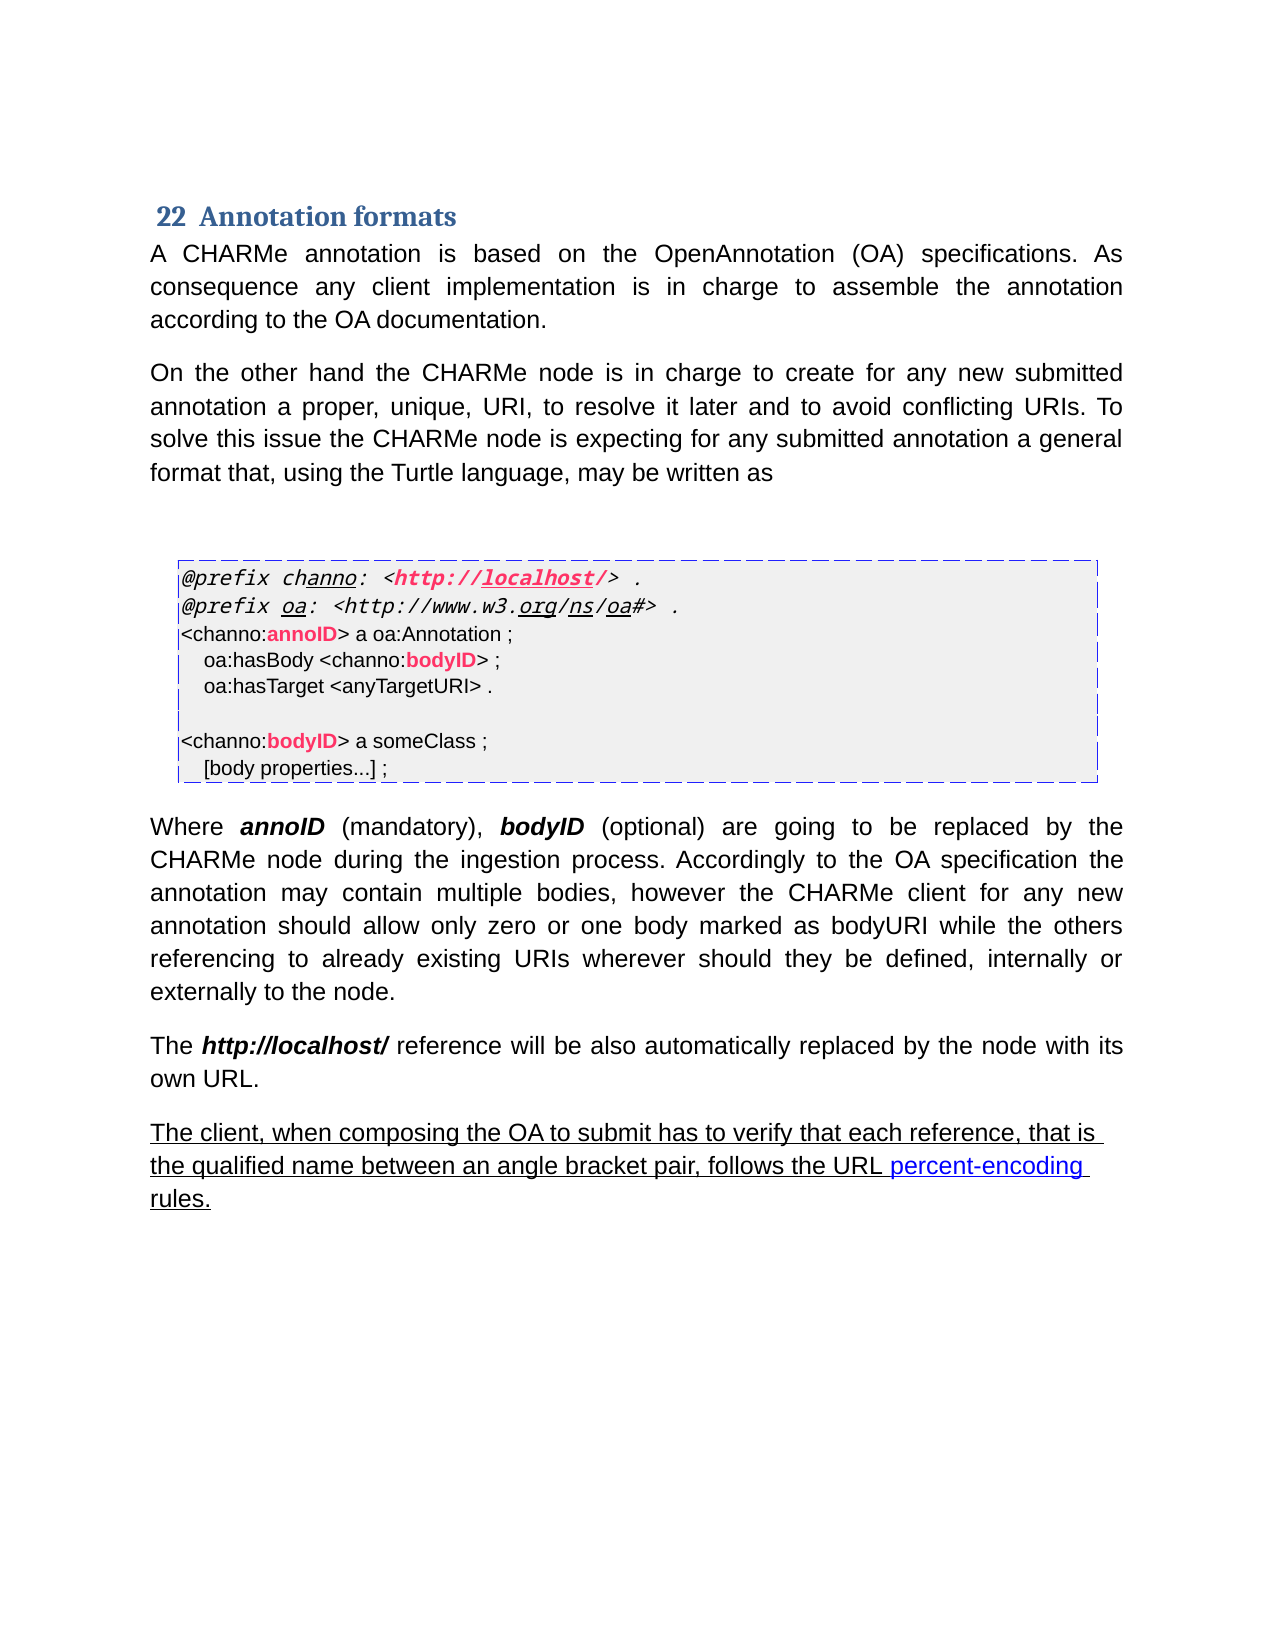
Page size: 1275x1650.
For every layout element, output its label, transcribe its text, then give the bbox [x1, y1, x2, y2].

text A CHARMe annotation is based on the OpenAnnotation (OA) specifications. As consequence any client implementation is in charge to assemble the annotation according to the OA documentation. [150, 238, 1125, 333]
text @prefix oa: <http://www.w3.org/ns/oa#> . [177, 588, 1097, 617]
text The http://localhost/ reference will be also automatically replaced by the node with its own URL. [150, 1031, 1125, 1093]
text Where annoID (mandatory), bodyID (optional) are going to be replaced by the CHARMe node during the ingestion process. Accordingly to the OA specification the annotation may contain multiple bodies, however the CHARMe client for any new annotation should allow only zero or one body marked as bodyURI while the others referencing to already existing URIs wherever should they be defined, internally or externally to the node. [150, 812, 1125, 1006]
text oa:hasBody <channo:bodyID> ; [177, 643, 1097, 669]
text <channo:bodyID> a someClass ; [177, 724, 1097, 750]
text [body properties...] ; [177, 750, 1097, 782]
text On the other hand the CHARMe node is in charge to create for any new submitted annotation a proper, unique, URI, to resolve it later and to avoid conflicting URIs. To solve this issue the CHARMe node is expecting for any submitted annotation a general format that, using the Turtle language, may be written as [150, 358, 1125, 486]
text oa:hasTarget <anyTargetURI> . [177, 669, 1097, 698]
subtitle Annotation formats [150, 200, 1125, 233]
text <channo:annoID> a oa:Annotation ; [177, 617, 1097, 643]
text @prefix channo: <http://localhost/> . [177, 560, 1097, 588]
text The client, when composing the OA to submit has to verify that each reference, that is the qualified name between an angle bracket pair, follows the URL percent-encoding rules. [150, 1118, 1125, 1213]
